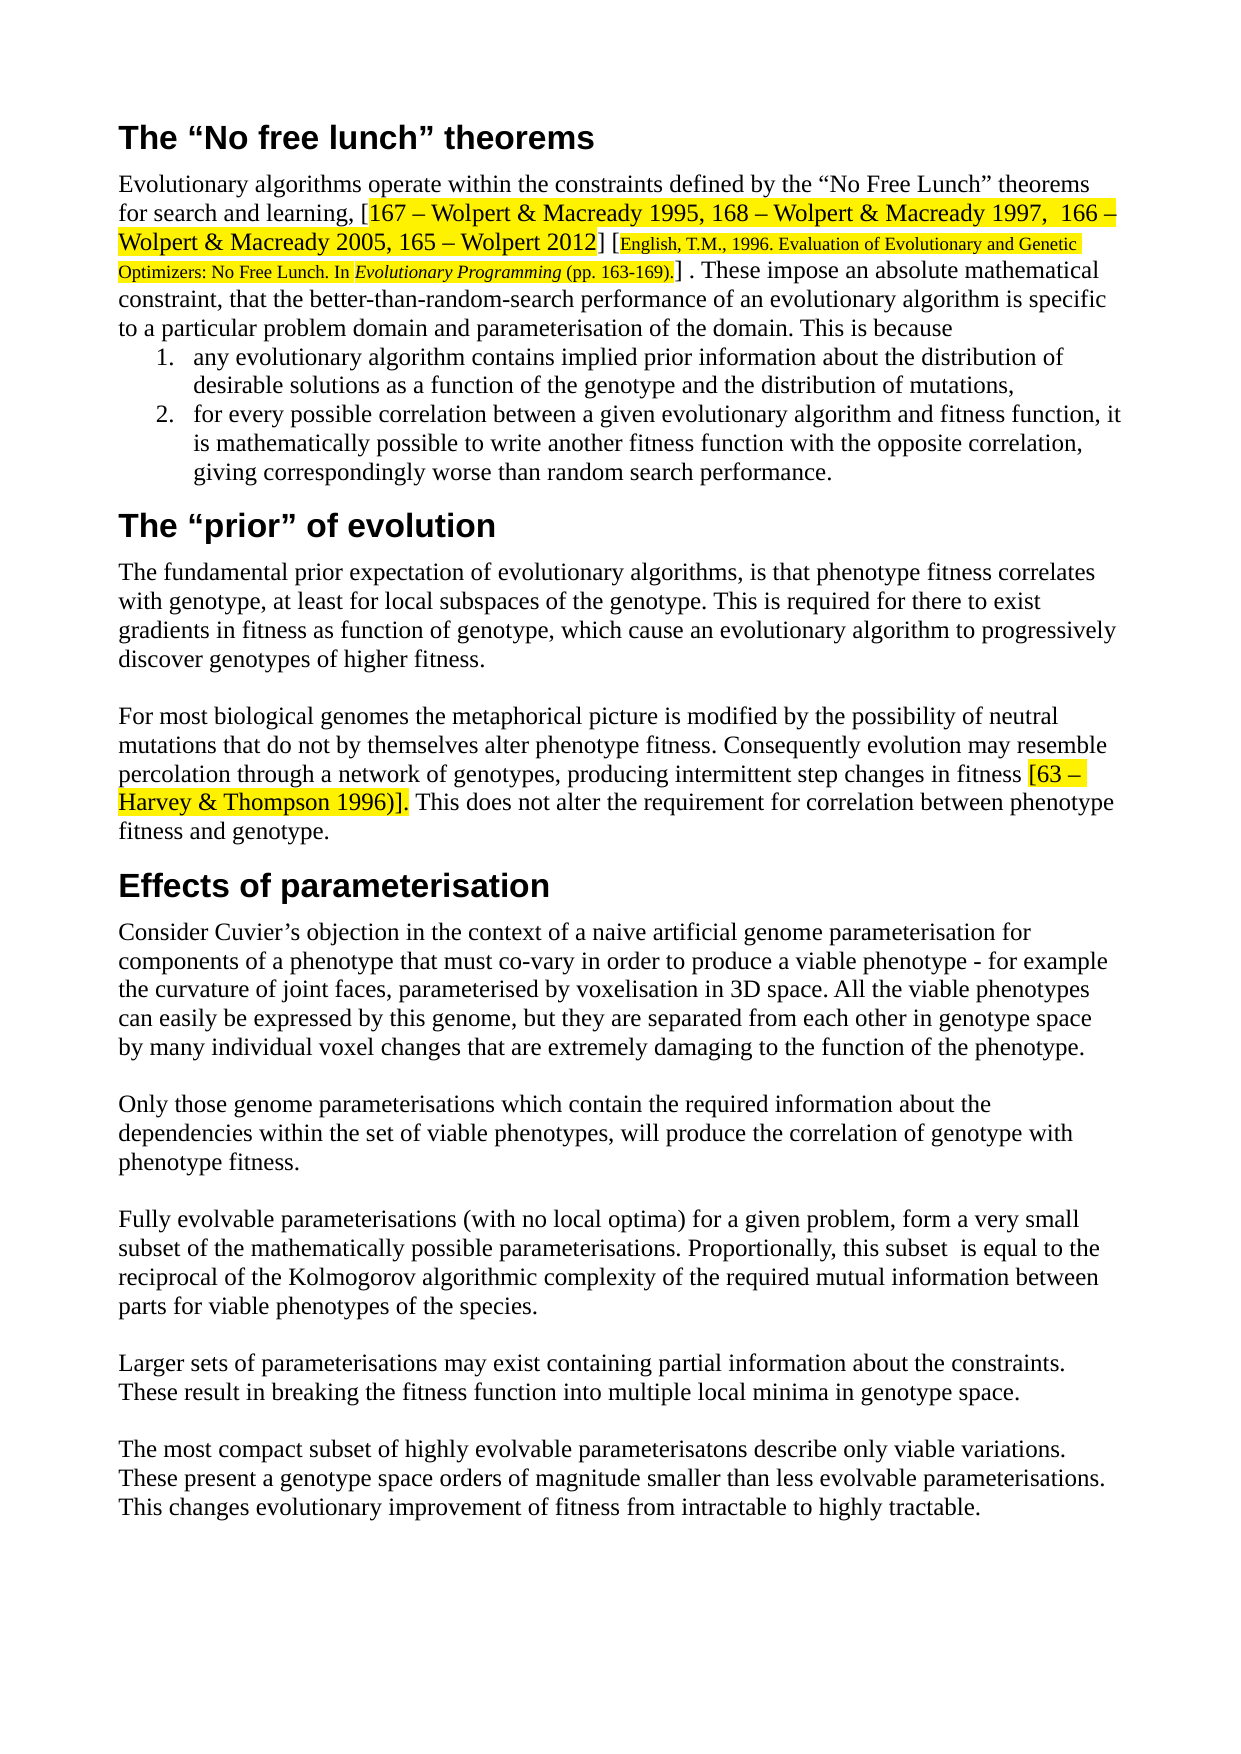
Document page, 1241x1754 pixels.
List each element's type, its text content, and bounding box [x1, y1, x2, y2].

text The fundamental prior expectation of evolutionary algorithms, is that phenotype fitness correlates with genotype, at least for local subspaces of the genotype. This is required for there to exist gradients in fitness as function of genotype, which cause an evolutionary algorithm to progressively discover genotypes of higher fitness. [118, 557, 1122, 672]
subtitle Effects of parameterisation [118, 866, 1122, 904]
text Only those genome parameterisations which contain the required information about the dependencies within the set of viable phenotypes, will produce the correlation of genotype with phenotype fitness. [118, 1089, 1122, 1176]
list any evolutionary algorithm contains implied prior information about the distribution of desirable solutions as a function of the genotype and the distribution of mutations, [156, 342, 1122, 399]
text Larger sets of parameterisations may exist containing partial information about the constraints. These result in breaking the fitness function into multiple local minima in genotype space. [118, 1348, 1122, 1406]
list for every possible correlation between a given evolutionary algorithm and fitness function, it is mathematically possible to write another fitness function with the opposite correlation, giving correspondingly worse than random search performance. [156, 399, 1122, 486]
subtitle The “prior” of evolution [118, 506, 1122, 545]
text For most biological genomes the metaphorical picture is modified by the possibility of neutral mutations that do not by themselves alter phenotype fitness. Consequently evolution may resemble percolation through a network of genotypes, producing intermittent step changes in fitness [63 – Harvey & Thompson 1996)]. This does not alter the requirement for correlation between phenotype fitness and genotype. [118, 701, 1122, 845]
text The most compact subset of highly evolvable parameterisatons describe only viable variations. These present a genotype space orders of magnitude smaller than less evolvable parameterisations. This changes evolutionary improvement of fitness from intractable to highly tractable. [118, 1434, 1122, 1521]
subtitle The “No free lunch” theorems [118, 118, 1122, 157]
text Evolutionary algorithms operate within the constraints defined by the “No Free Lunch” theorems for search and learning, [167 – Wolpert & Macready 1995, 168 – Wolpert & Macready 1997, 166 – Wolpert & Macready 2005, 165 – Wolpert 2012] [English, T.M., 1996. Evaluation of Evolutionary and Genetic Optimizers: No Free Lunch. In Evolutionary Programming (pp. 163-169).] . These impose an absolute mathematical constraint, that the better-than-random-search performance of an evolutionary algorithm is specific to a particular problem domain and parameterisation of the domain. This is because [118, 169, 1122, 342]
text Fully evolvable parameterisations (with no local optima) for a given problem, form a very small subset of the mathematically possible parameterisations. Proportionally, this subset is equal to the reciprocal of the Kolmogorov algorithmic complexity of the required mutual information between parts for viable phenotypes of the species. [118, 1204, 1122, 1319]
text Consider Cuvier’s objection in the context of a naive artificial genome parameterisation for components of a phenotype that must co-vary in order to produce a viable phenotype - for example the curvature of joint faces, parameterised by voxelisation in 3D space. All the viable phenotypes can easily be expressed by this genome, but they are separated from each other in genotype space by many individual voxel changes that are extremely damaging to the function of the phenotype. [118, 917, 1122, 1061]
